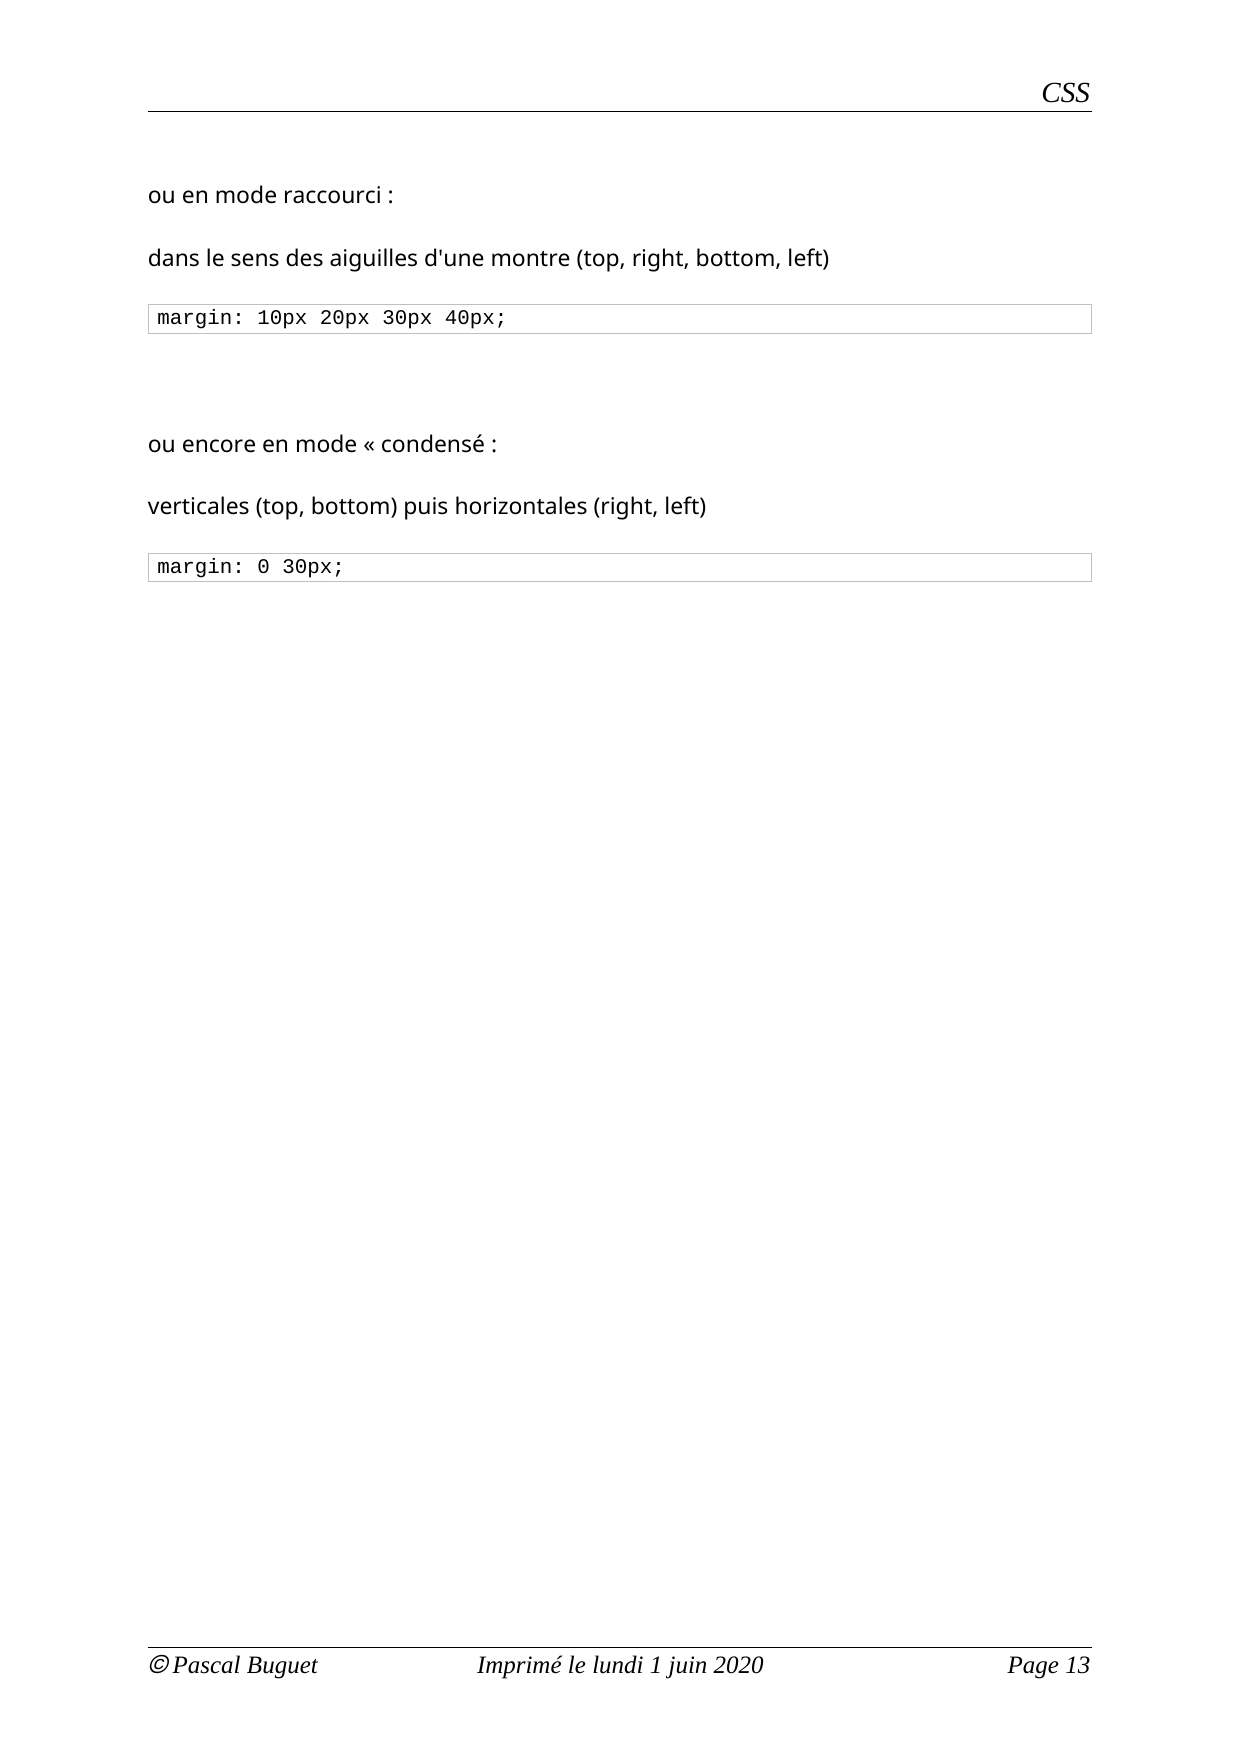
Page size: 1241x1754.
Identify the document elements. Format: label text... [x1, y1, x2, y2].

text ou encore en mode « condensé : [148, 428, 1092, 459]
text verticales (top, bottom) puis horizontales (right, left) [148, 490, 1092, 521]
text margin: 10px 20px 30px 40px; [149, 305, 1091, 333]
text dans le sens des aiguilles d'une montre (top, right, bottom, left) [148, 241, 1092, 273]
text margin: 0 30px; [149, 554, 1091, 581]
text ou en mode raccourci : [148, 179, 1092, 210]
